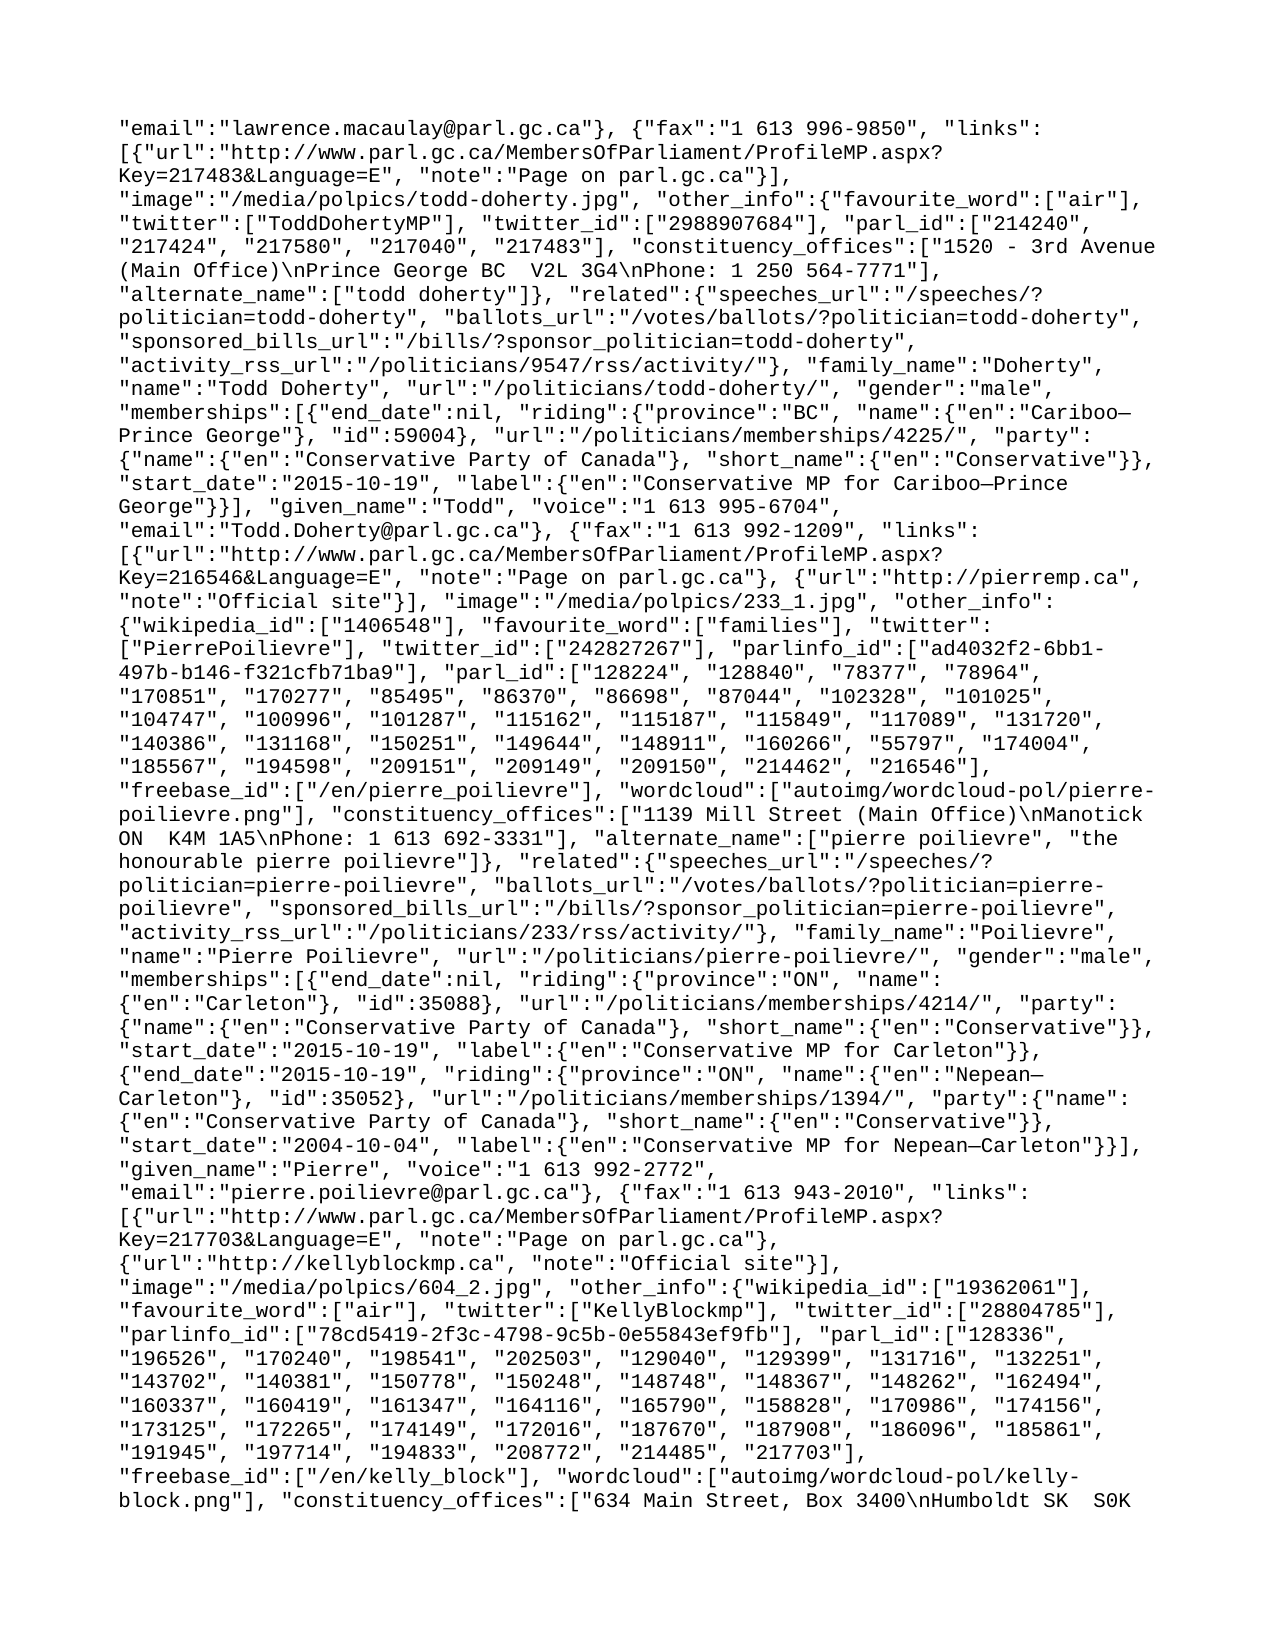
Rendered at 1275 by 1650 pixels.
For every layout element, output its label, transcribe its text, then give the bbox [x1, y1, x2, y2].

text "email":"lawrence.macaulay@parl.gc.ca"}, {"fax":"1 613 996-9850", "links":[{"url":"http://www.parl.gc.ca/MembersOfParliament/ProfileMP.aspx?Key=217483&Language=E", "note":"Page on parl.gc.ca"}], "image":"/media/polpics/todd-doherty.jpg", "other_info":{"favourite_word":["air"], "twitter":["ToddDohertyMP"], "twitter_id":["2988907684"], "parl_id":["214240", "217424", "217580", "217040", "217483"], "constituency_offices":["1520 - 3rd Avenue (Main Office)\nPrince George BC V2L 3G4\nPhone: 1 250 564-7771"], "alternate_name":["todd doherty"]}, "related":{"speeches_url":"/speeches/?politician=todd-doherty", "ballots_url":"/votes/ballots/?politician=todd-doherty", "sponsored_bills_url":"/bills/?sponsor_politician=todd-doherty", "activity_rss_url":"/politicians/9547/rss/activity/"}, "family_name":"Doherty", "name":"Todd Doherty", "url":"/politicians/todd-doherty/", "gender":"male", "memberships":[{"end_date":nil, "riding":{"province":"BC", "name":{"en":"Cariboo—Prince George"}, "id":59004}, "url":"/politicians/memberships/4225/", "party":{"name":{"en":"Conservative Party of Canada"}, "short_name":{"en":"Conservative"}}, "start_date":"2015-10-19", "label":{"en":"Conservative MP for Cariboo—Prince George"}}], "given_name":"Todd", "voice":"1 613 995-6704", "email":"Todd.Doherty@parl.gc.ca"}, {"fax":"1 613 992-1209", "links":[{"url":"http://www.parl.gc.ca/MembersOfParliament/ProfileMP.aspx?Key=216546&Language=E", "note":"Page on parl.gc.ca"}, {"url":"http://pierremp.ca", "note":"Official site"}], "image":"/media/polpics/233_1.jpg", "other_info":{"wikipedia_id":["1406548"], "favourite_word":["families"], "twitter":["PierrePoilievre"], "twitter_id":["242827267"], "parlinfo_id":["ad4032f2-6bb1-497b-b146-f321cfb71ba9"], "parl_id":["128224", "128840", "78377", "78964", "170851", "170277", "85495", "86370", "86698", "87044", "102328", "101025", "104747", "100996", "101287", "115162", "115187", "115849", "117089", "131720", "140386", "131168", "150251", "149644", "148911", "160266", "55797", "174004", "185567", "194598", "209151", "209149", "209150", "214462", "216546"], "freebase_id":["/en/pierre_poilievre"], "wordcloud":["autoimg/wordcloud-pol/pierre-poilievre.png"], "constituency_offices":["1139 Mill Street (Main Office)\nManotick ON K4M 1A5\nPhone: 1 613 692-3331"], "alternate_name":["pierre poilievre", "the honourable pierre poilievre"]}, "related":{"speeches_url":"/speeches/?politician=pierre-poilievre", "ballots_url":"/votes/ballots/?politician=pierre-poilievre", "sponsored_bills_url":"/bills/?sponsor_politician=pierre-poilievre", "activity_rss_url":"/politicians/233/rss/activity/"}, "family_name":"Poilievre", "name":"Pierre Poilievre", "url":"/politicians/pierre-poilievre/", "gender":"male", "memberships":[{"end_date":nil, "riding":{"province":"ON", "name":{"en":"Carleton"}, "id":35088}, "url":"/politicians/memberships/4214/", "party":{"name":{"en":"Conservative Party of Canada"}, "short_name":{"en":"Conservative"}}, "start_date":"2015-10-19", "label":{"en":"Conservative MP for Carleton"}}, {"end_date":"2015-10-19", "riding":{"province":"ON", "name":{"en":"Nepean—Carleton"}, "id":35052}, "url":"/politicians/memberships/1394/", "party":{"name":{"en":"Conservative Party of Canada"}, "short_name":{"en":"Conservative"}}, "start_date":"2004-10-04", "label":{"en":"Conservative MP for Nepean—Carleton"}}], "given_name":"Pierre", "voice":"1 613 992-2772", "email":"pierre.poilievre@parl.gc.ca"}, {"fax":"1 613 943-2010", "links":[{"url":"http://www.parl.gc.ca/MembersOfParliament/ProfileMP.aspx?Key=217703&Language=E", "note":"Page on parl.gc.ca"}, {"url":"http://kellyblockmp.ca", "note":"Official site"}], "image":"/media/polpics/604_2.jpg", "other_info":{"wikipedia_id":["19362061"], "favourite_word":["air"], "twitter":["KellyBlockmp"], "twitter_id":["28804785"], "parlinfo_id":["78cd5419-2f3c-4798-9c5b-0e55843ef9fb"], "parl_id":["128336", "196526", "170240", "198541", "202503", "129040", "129399", "131716", "132251", "143702", "140381", "150778", "150248", "148748", "148367", "148262", "162494", "160337", "160419", "161347", "164116", "165790", "158828", "170986", "174156", "173125", "172265", "174149", "172016", "187670", "187908", "186096", "185861", "191945", "197714", "194833", "208772", "214485", "217703"], "freebase_id":["/en/kelly_block"], "wordcloud":["autoimg/wordcloud-pol/kelly-block.png"], "constituency_offices":["634 Main Street, Box 3400\nHumboldt SK S0K [118, 118, 1157, 1513]
